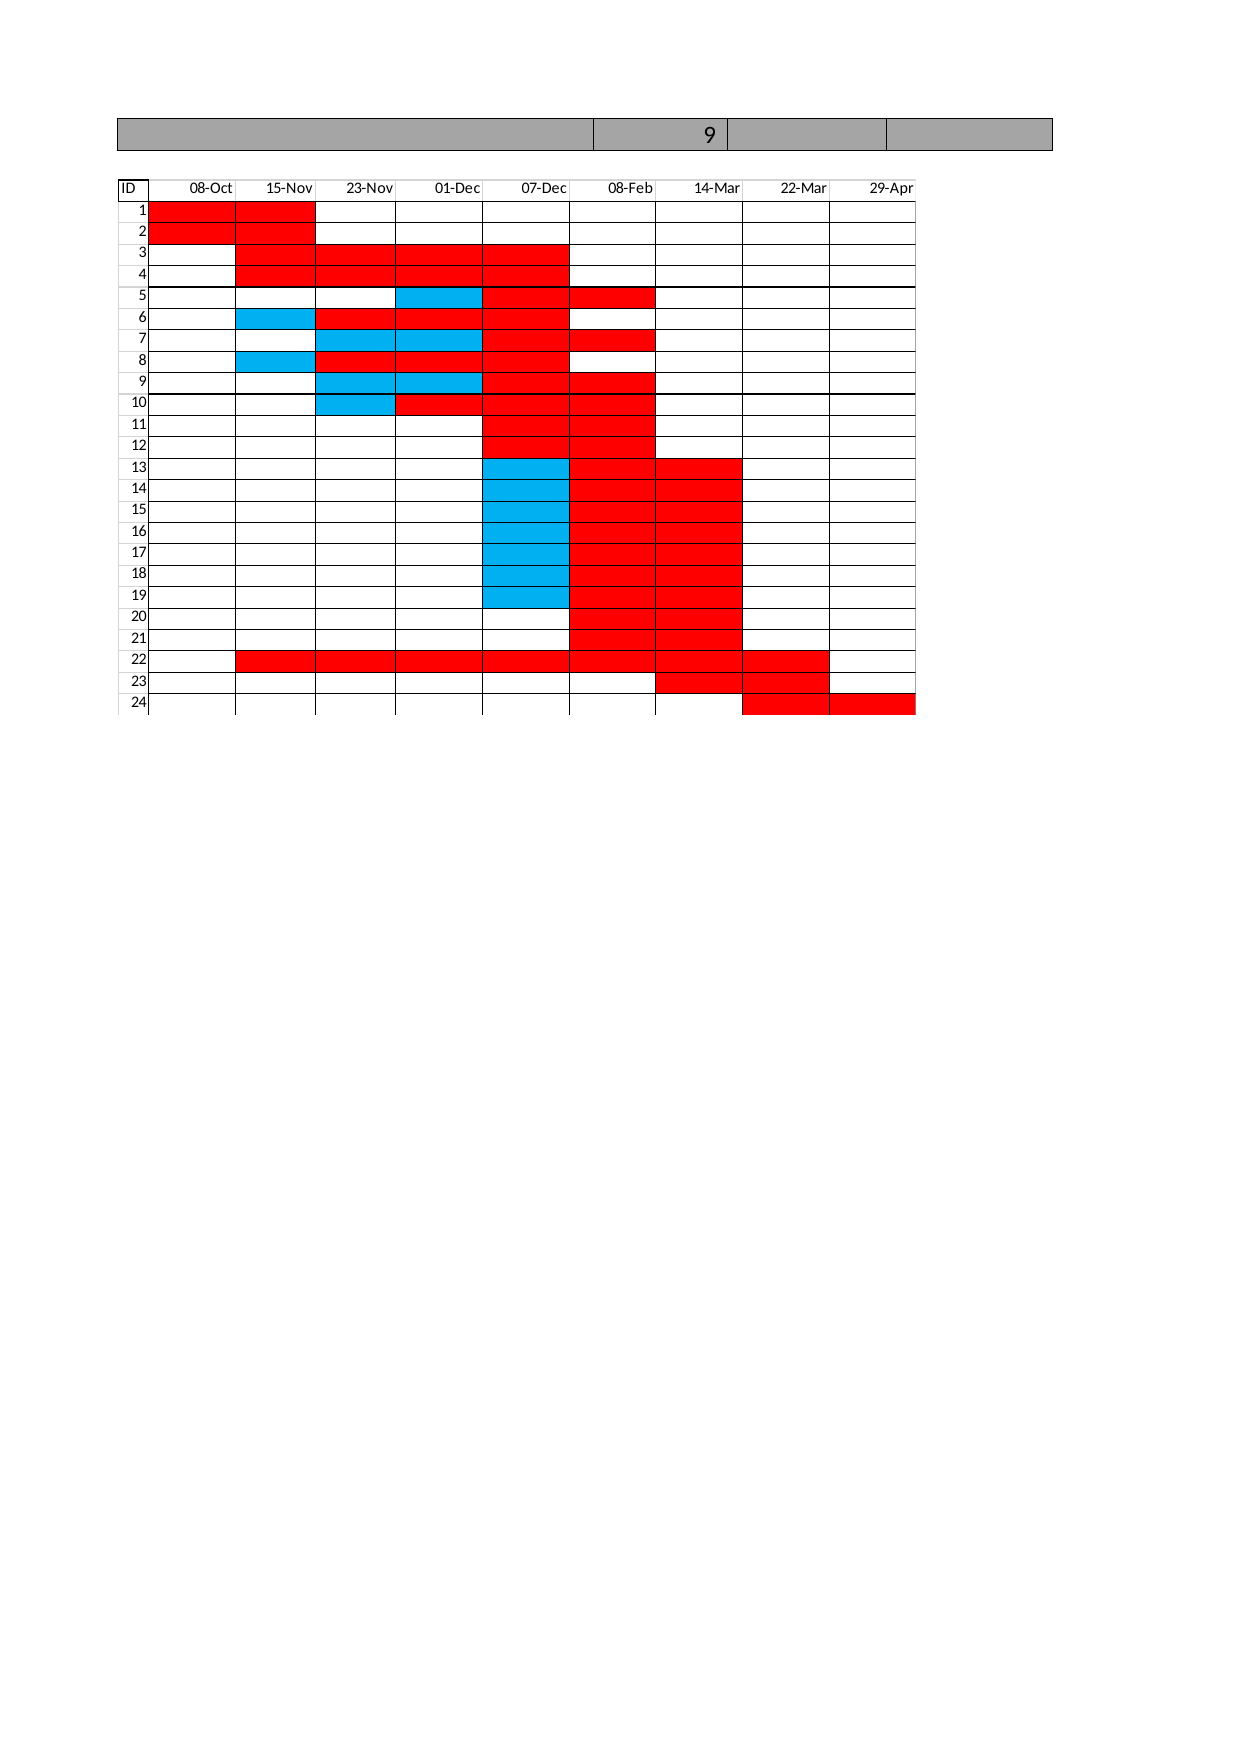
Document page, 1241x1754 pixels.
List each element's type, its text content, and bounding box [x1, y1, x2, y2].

table_cell 9 [594, 119, 727, 150]
table_cell [728, 119, 886, 150]
table_cell [887, 119, 1052, 150]
table_cell [118, 119, 593, 150]
